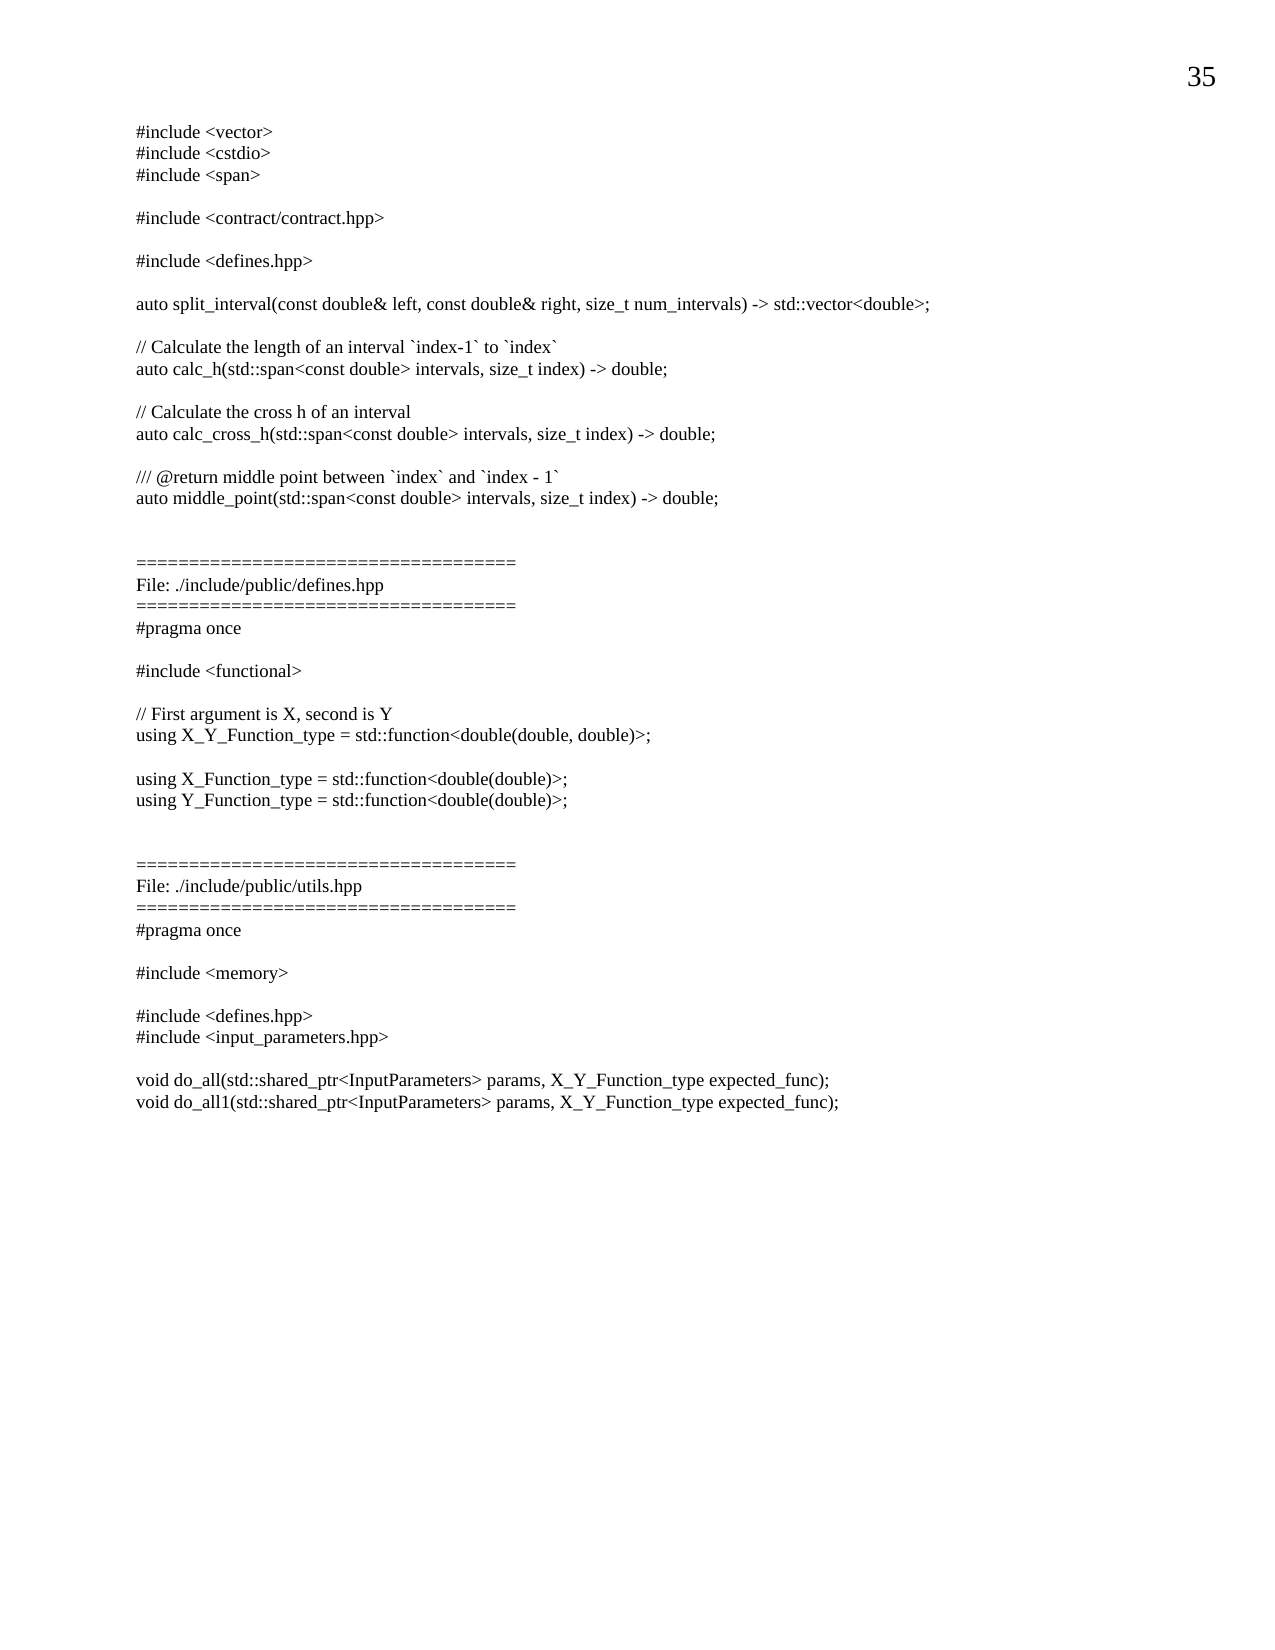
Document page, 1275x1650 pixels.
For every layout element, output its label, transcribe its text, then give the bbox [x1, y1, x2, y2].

text #include <span> [133, 164, 1214, 185]
text #pragma once [133, 918, 1214, 940]
text auto split_interval(const double& left, const double& right, size_t num_intervals) -> std::vector<double>; [133, 293, 1214, 315]
text using Y_Function_type = std::function<double(double)>; [133, 789, 1214, 811]
text ==================================== [133, 552, 1214, 573]
text File: ./include/public/utils.hpp [133, 875, 1214, 897]
text // First argument is X, second is Y [133, 703, 1214, 724]
text void do_all(std::shared_ptr<InputParameters> params, X_Y_Function_type expected_func); [133, 1069, 1214, 1091]
text /// @return middle point between `index` and `index - 1` [133, 466, 1214, 487]
text #include <contract/contract.hpp> [133, 207, 1214, 228]
text auto calc_cross_h(std::span<const double> intervals, size_t index) -> double; [133, 422, 1214, 444]
text #include <defines.hpp> [133, 1005, 1214, 1026]
text // Calculate the cross h of an interval [133, 401, 1214, 422]
text ==================================== [133, 897, 1214, 918]
text #include <cstdio> [133, 142, 1214, 164]
text ==================================== [133, 854, 1214, 875]
text using X_Function_type = std::function<double(double)>; [133, 767, 1214, 789]
text #include <memory> [133, 962, 1214, 983]
text // Calculate the length of an interval `index-1` to `index` [133, 336, 1214, 358]
text ==================================== [133, 595, 1214, 617]
text #include <input_parameters.hpp> [133, 1026, 1214, 1048]
text File: ./include/public/defines.hpp [133, 573, 1214, 595]
text #include <defines.hpp> [133, 250, 1214, 272]
text using X_Y_Function_type = std::function<double(double, double)>; [133, 724, 1214, 746]
text auto calc_h(std::span<const double> intervals, size_t index) -> double; [133, 358, 1214, 379]
text #include <functional> [133, 660, 1214, 681]
text auto middle_point(std::span<const double> intervals, size_t index) -> double; [133, 487, 1214, 509]
text #pragma once [133, 617, 1214, 638]
text void do_all1(std::shared_ptr<InputParameters> params, X_Y_Function_type expected_func); [133, 1091, 1214, 1112]
text #include <vector> [133, 121, 1214, 142]
